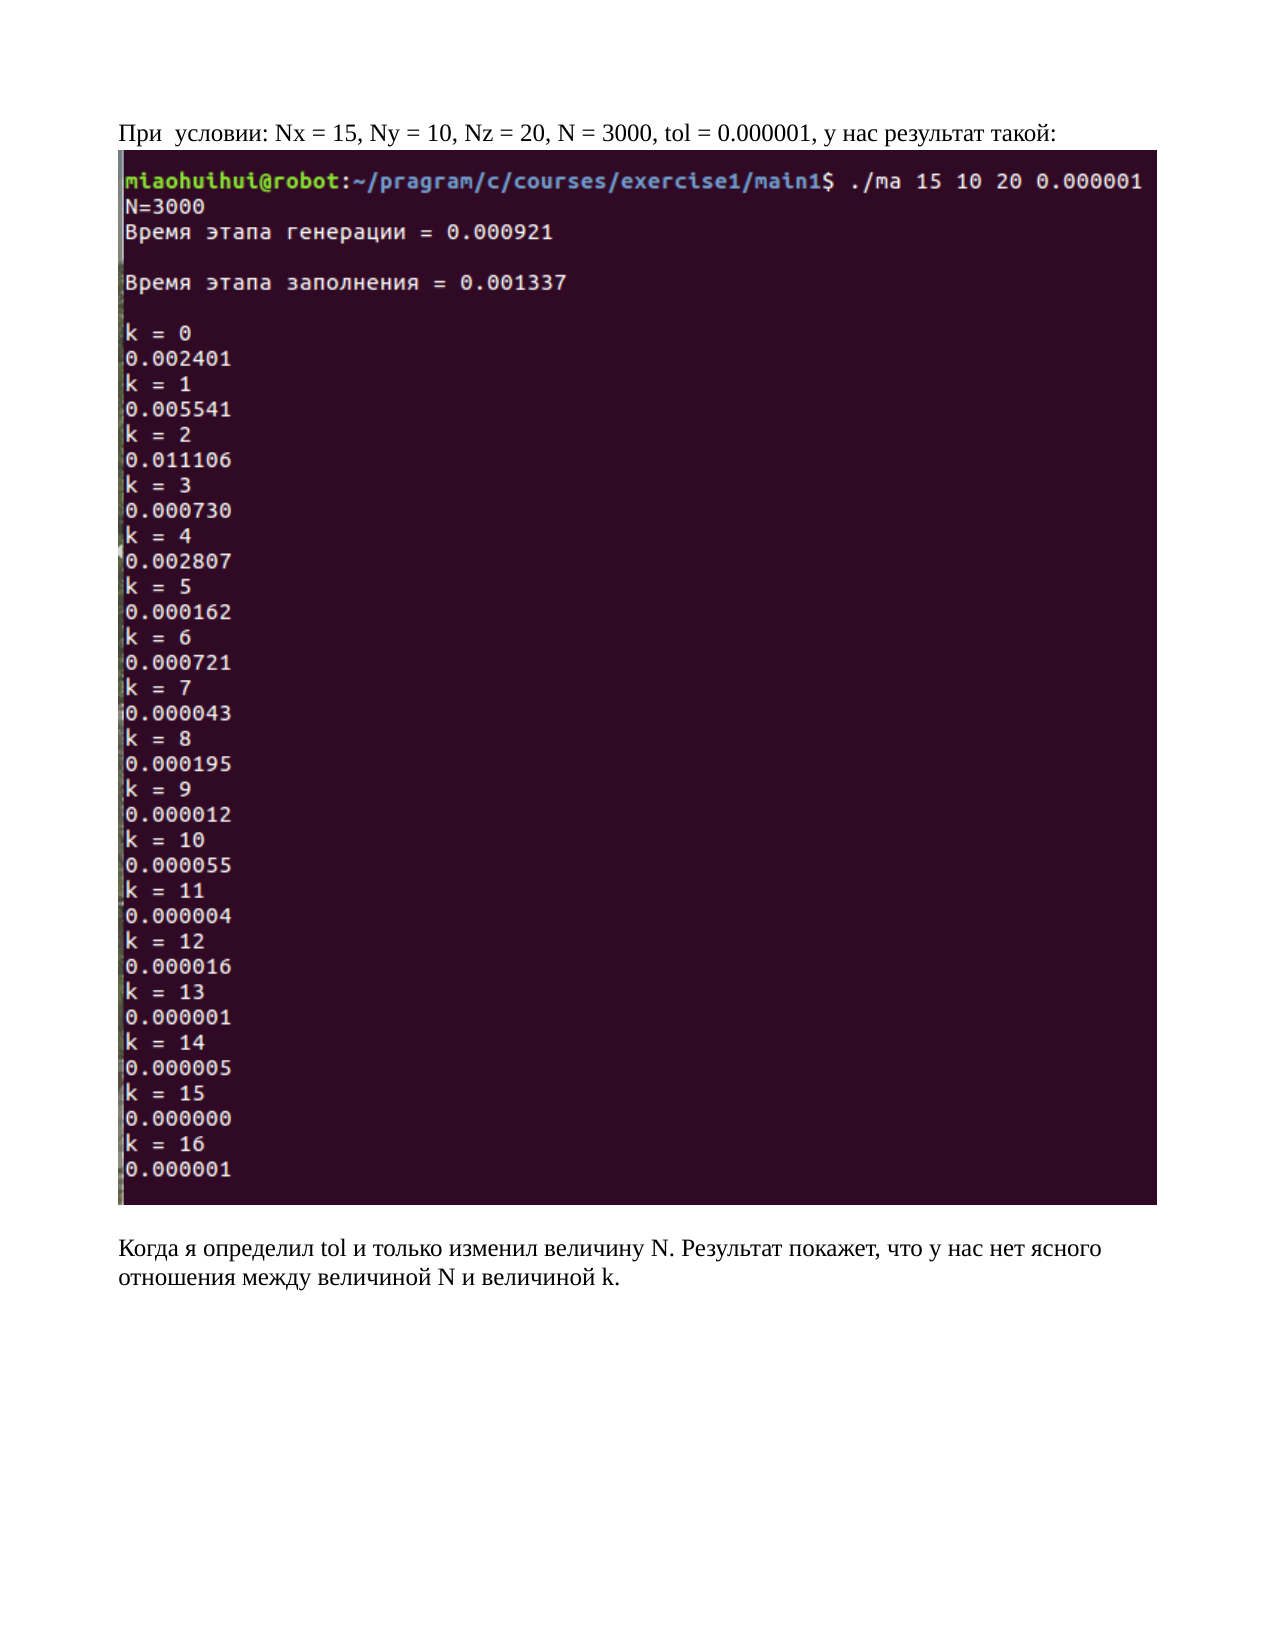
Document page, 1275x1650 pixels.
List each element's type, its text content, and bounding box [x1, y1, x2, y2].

text При условии: Nx = 15, Ny = 10, Nz = 20, N = 3000, tol = 0.000001, у нас результат такой: [118, 118, 1157, 147]
text Когда я определил tol и только изменил величину N. Результат покажет, что у нас нет ясного отношения между величиной N и величиной k. [118, 1233, 1157, 1290]
picture [118, 150, 1157, 1205]
